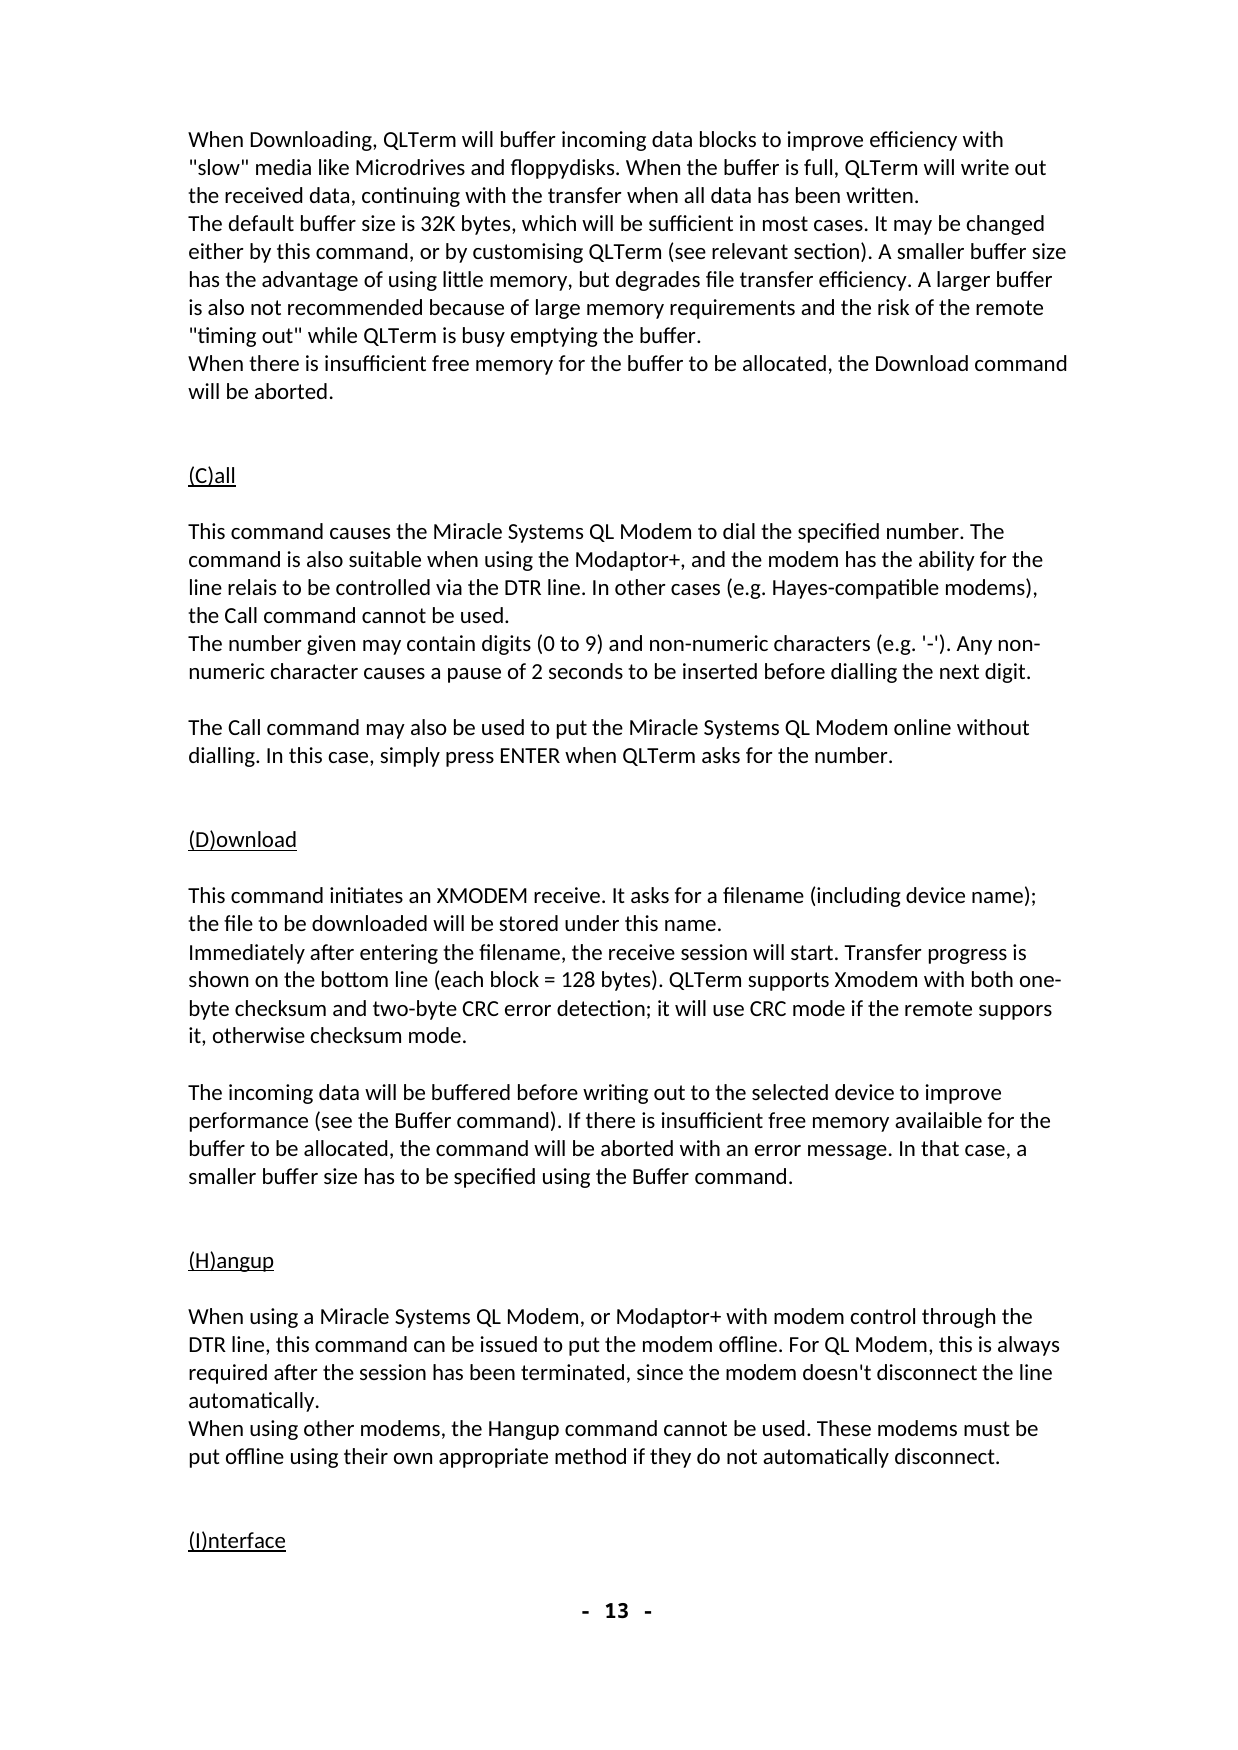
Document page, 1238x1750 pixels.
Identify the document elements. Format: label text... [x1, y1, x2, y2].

text This command causes the Miracle Systems QL Modem to dial the specified number. The command is also suitable when using the Modaptor+, and the modem has the ability for the line relais to be controlled via the DTR line. In other cases (e.g. Hayes-compatible modems), the Call command cannot be used. [188, 517, 1070, 629]
text When Downloading, QLTerm will buffer incoming data blocks to improve efficiency with "slow" media like Microdrives and floppydisks. When the buffer is full, QLTerm will write out the received data, continuing with the transfer when all data has been written. [188, 125, 1070, 209]
text When there is insufficient free memory for the buffer to be allocated, the Download command will be aborted. [188, 349, 1070, 405]
text The Call command may also be used to put the Miracle Systems QL Modem online without dialling. In this case, simply press ENTER when QLTerm asks for the number. [188, 713, 1070, 769]
text (H)angup [188, 1246, 1070, 1274]
text Immediately after entering the filename, the receive session will start. Transfer progress is shown on the bottom line (each block = 128 bytes). QLTerm supports Xmodem with both one-byte checksum and two-byte CRC error detection; it will use CRC mode if the remote suppors it, otherwise checksum mode. [188, 938, 1070, 1050]
text When using other modems, the Hangup command cannot be used. These modems must be put offline using their own appropriate method if they do not automatically disconnect. [188, 1414, 1070, 1470]
text (D)ownload [188, 826, 1070, 853]
text The number given may contain digits (0 to 9) and non-numeric characters (e.g. '-'). Any non-numeric character causes a pause of 2 seconds to be inserted before dialling the next digit. [188, 629, 1070, 685]
text The default buffer size is 32K bytes, which will be sufficient in most cases. It may be changed either by this command, or by customising QLTerm (see relevant section). A smaller buffer size has the advantage of using little memory, but degrades file transfer efficiency. A larger buffer is also not recommended because of large memory requirements and the risk of the remote "timing out" while QLTerm is busy emptying the buffer. [188, 209, 1070, 349]
text When using a Miracle Systems QL Modem, or Modaptor+ with modem control through the DTR line, this command can be issued to put the modem offline. For QL Modem, this is always required after the session has been terminated, since the modem doesn't disconnect the line automatically. [188, 1302, 1070, 1414]
text (C)all [188, 461, 1070, 489]
text The incoming data will be buffered before writing out to the selected device to improve performance (see the Buffer command). If there is insufficient free memory availaible for the buffer to be allocated, the command will be aborted with an error message. In that case, a smaller buffer size has to be specified using the Buffer command. [188, 1078, 1070, 1190]
text (I)nterface [188, 1526, 1070, 1554]
text This command initiates an XMODEM receive. It asks for a filename (including device name); the file to be downloaded will be stored under this name. [188, 882, 1070, 938]
